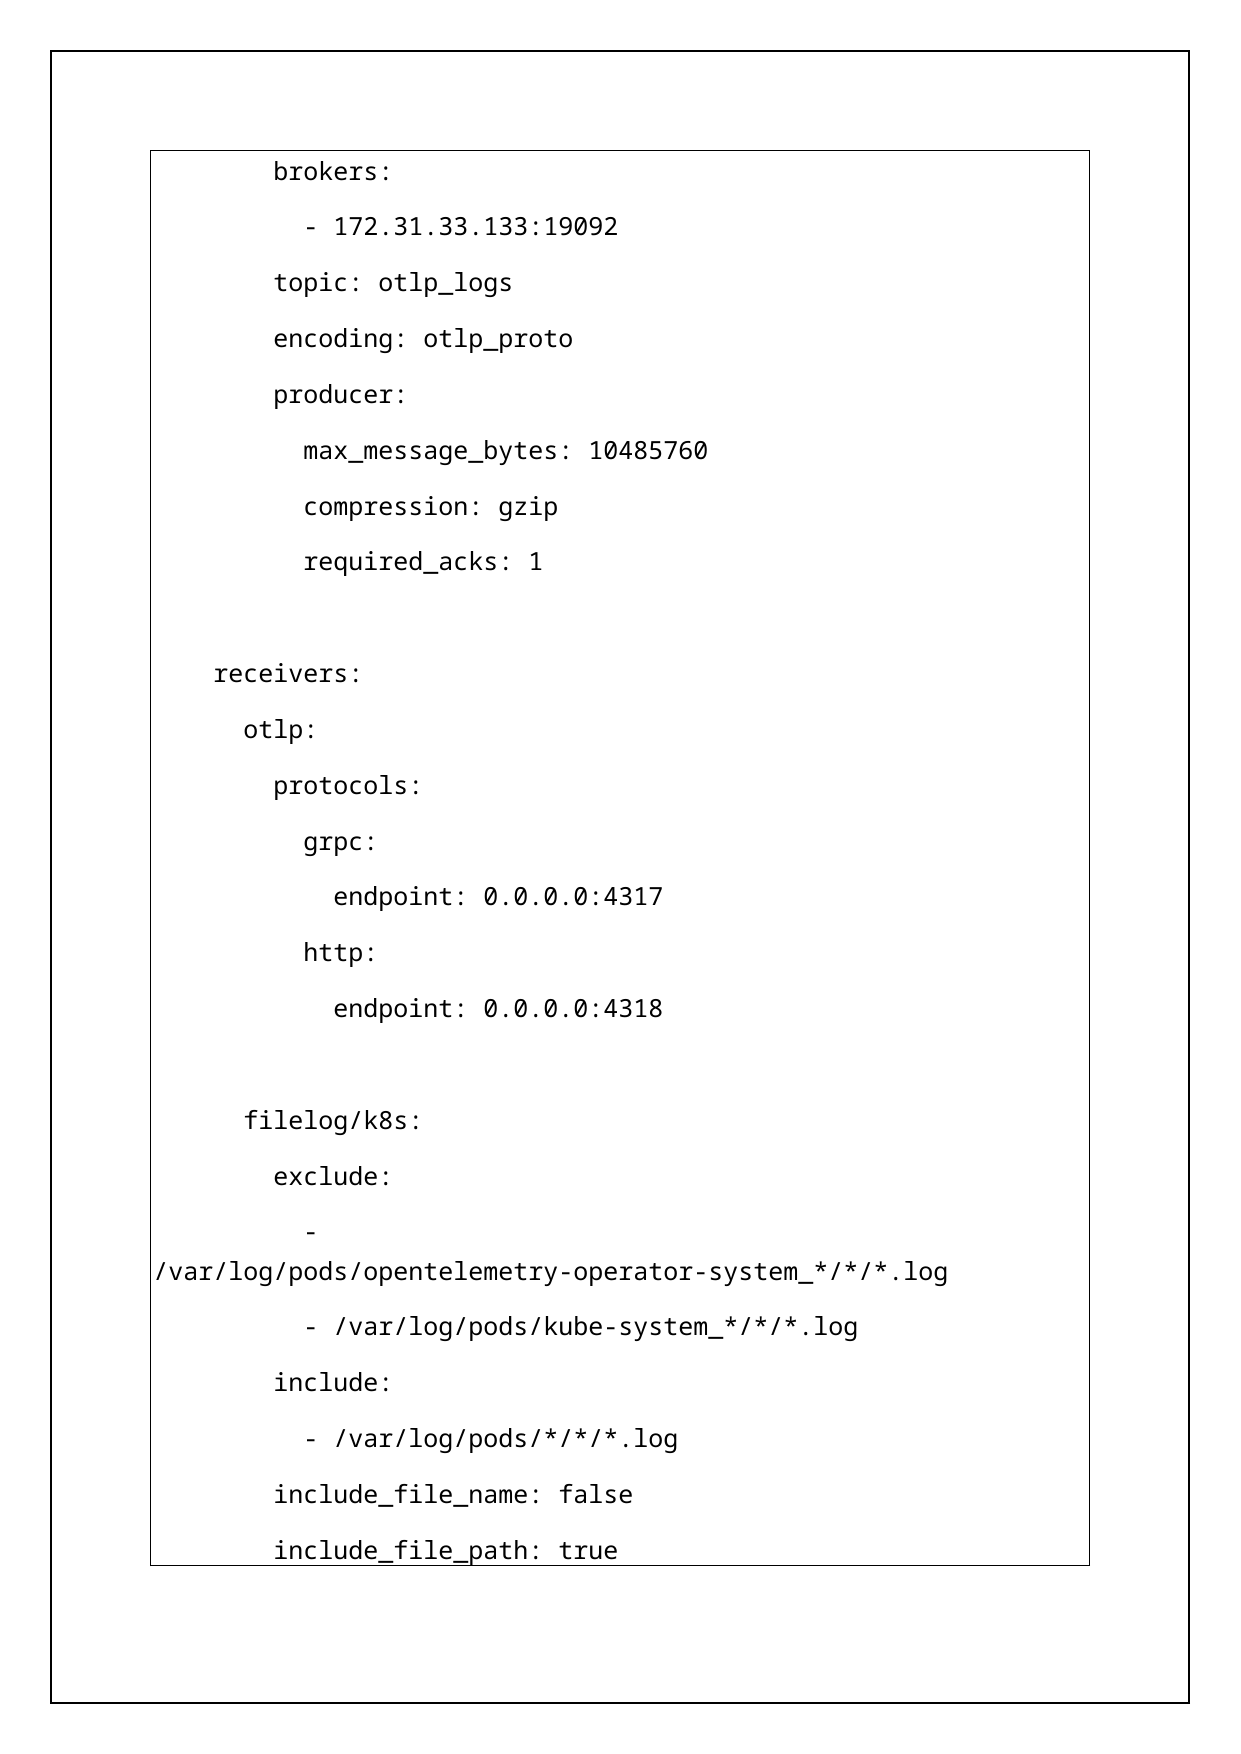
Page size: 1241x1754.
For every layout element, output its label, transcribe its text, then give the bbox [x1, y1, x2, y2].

text http: [151, 932, 1089, 969]
text include: [151, 1362, 1089, 1399]
text max_message_bytes: 10485760 [151, 429, 1089, 466]
text exclude: [151, 1155, 1089, 1192]
text protocols: [151, 764, 1089, 801]
text filelog/k8s: [151, 1099, 1089, 1136]
text - /var/log/pods/*/*/*.log [151, 1417, 1089, 1455]
text endpoint: 0.0.0.0:4317 [151, 876, 1089, 913]
text include_file_name: false [151, 1473, 1089, 1511]
text encoding: otlp_proto [151, 317, 1089, 355]
text topic: otlp_logs [151, 262, 1089, 299]
text - /var/log/pods/kube-system_*/*/*.log [151, 1306, 1089, 1343]
text - 172.31.33.133:19092 [151, 206, 1089, 243]
text receivers: [151, 652, 1089, 690]
text producer: [151, 373, 1089, 411]
text - /var/log/pods/opentelemetry-operator-system_*/*/*.log [151, 1211, 1089, 1287]
text compression: gzip [151, 485, 1089, 522]
text brokers: [151, 151, 1089, 187]
text otlp: [151, 708, 1089, 746]
text required_acks: 1 [151, 541, 1089, 578]
text grpc: [151, 820, 1089, 857]
text endpoint: 0.0.0.0:4318 [151, 987, 1089, 1025]
text include_file_path: true [151, 1529, 1089, 1565]
